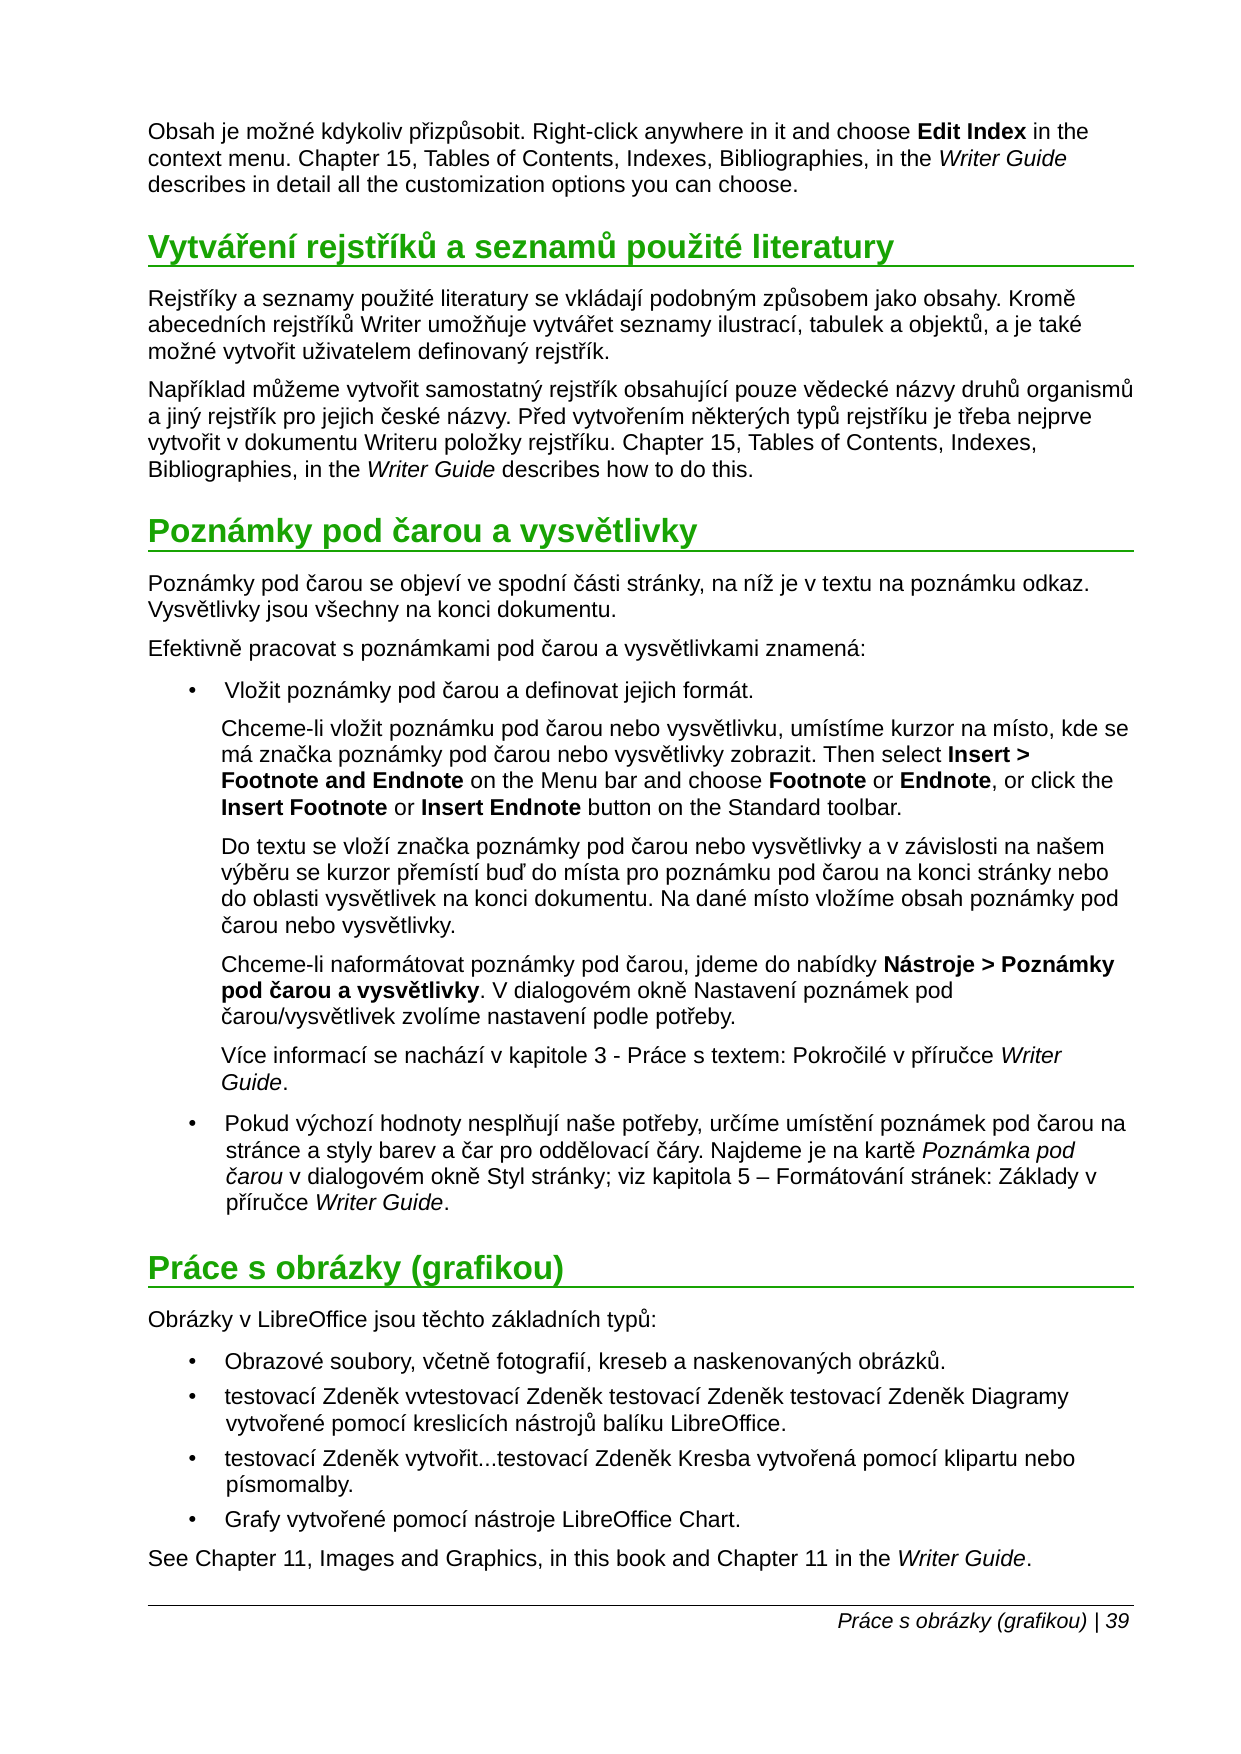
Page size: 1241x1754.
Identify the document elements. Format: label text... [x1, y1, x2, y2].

list Vložit poznámky pod čarou a definovat jejich formát. [185, 674, 1134, 706]
text Více informací se nachází v kapitole 3 - Práce s textem: Pokročilé v příručce Writer Guide. [221, 1042, 1134, 1095]
text Rejstříky a seznamy použité literatury se vkládají podobným způsobem jako obsahy. Kromě abecedních rejstříků Writer umožňuje vytvářet seznamy ilustrací, tabulek a objektů, a je také možné vytvořit uživatelem definovaný rejstřík. [148, 285, 1134, 364]
subtitle Poznámky pod čarou a vysvětlivky [148, 511, 1134, 550]
text Poznámky pod čarou se objeví ve spodní části stránky, na níž je v textu na poznámku odkaz. Vysvětlivky jsou všechny na konci dokumentu. [148, 569, 1134, 622]
text Chceme-li naformátovat poznámky pod čarou, jdeme do nabídky Nástroje > Poznámky pod čarou a vysvětlivky. V dialogovém okně Nastavení poznámek pod čarou/vysvětlivek zvolíme nastavení podle potřeby. [221, 951, 1134, 1029]
text Například můžeme vytvořit samostatný rejstřík obsahující pouze vědecké názvy druhů organismů a jiný rejstřík pro jejich české názvy. Před vytvořením některých typů rejstříku je třeba nejprve vytvořit v dokumentu Writeru položky rejstříku. Chapter 15, Tables of Contents, Indexes, Bibliographies, in the Writer Guide describes how to do this. [148, 376, 1134, 482]
list Grafy vytvořené pomocí nástroje LibreOffice Chart. [185, 1503, 1134, 1536]
list testovací Zdeněk vvtestovací Zdeněk testovací Zdeněk testovací Zdeněk Diagramy vytvořené pomocí kreslicích nástrojů balíku LibreOffice. [185, 1380, 1134, 1436]
list Obrazové soubory, včetně fotografií, kreseb a naskenovaných obrázků. [185, 1345, 1134, 1374]
list Obrázky v LibreOffice jsou těchto základních typů: [148, 1306, 1134, 1333]
text See Chapter 11, Images and Graphics, in this book and Chapter 11 in the Writer Guide. [148, 1544, 1134, 1571]
text Do textu se vloží značka poznámky pod čarou nebo vysvětlivky a v závislosti na našem výběru se kurzor přemístí buď do místa pro poznámku pod čarou na konci stránky nebo do oblasti vysvětlivek na konci dokumentu. Na dané místo vložíme obsah poznámky pod čarou nebo vysvětlivky. [221, 833, 1134, 938]
list testovací Zdeněk vytvořit...testovací Zdeněk Kresba vytvořená pomocí klipartu nebo písmomalby. [185, 1442, 1134, 1497]
text Obsah je možné kdykoliv přizpůsobit. Right-click anywhere in it and choose Edit Index in the context menu. Chapter 15, Tables of Contents, Indexes, Bibliographies, in the Writer Guide describes in detail all the customization options you can choose. [148, 118, 1134, 197]
list Pokud výchozí hodnoty nesplňují naše potřeby, určíme umístění poznámek pod čarou na stránce a styly barev a čar pro oddělovací čáry. Najdeme je na kartě Poznámka pod čarou v dialogovém okně Styl stránky; viz kapitola 5 – Formátování stránek: Základy v příručce Writer Guide. [185, 1107, 1134, 1218]
subtitle Vytváření rejstříků a seznamů použité literatury [148, 227, 1134, 265]
subtitle Práce s obrázky (grafikou) [148, 1248, 1134, 1286]
list Efektivně pracovat s poznámkami pod čarou a vysvětlivkami znamená: [148, 635, 1134, 661]
text Chceme-li vložit poznámku pod čarou nebo vysvětlivku, umístíme kurzor na místo, kde se má značka poznámky pod čarou nebo vysvětlivky zobrazit. Then select Insert > Footnote and Endnote on the Menu bar and choose Footnote or Endnote, or click the Insert Footnote or Insert Endnote button on the Standard toolbar. [221, 715, 1134, 820]
